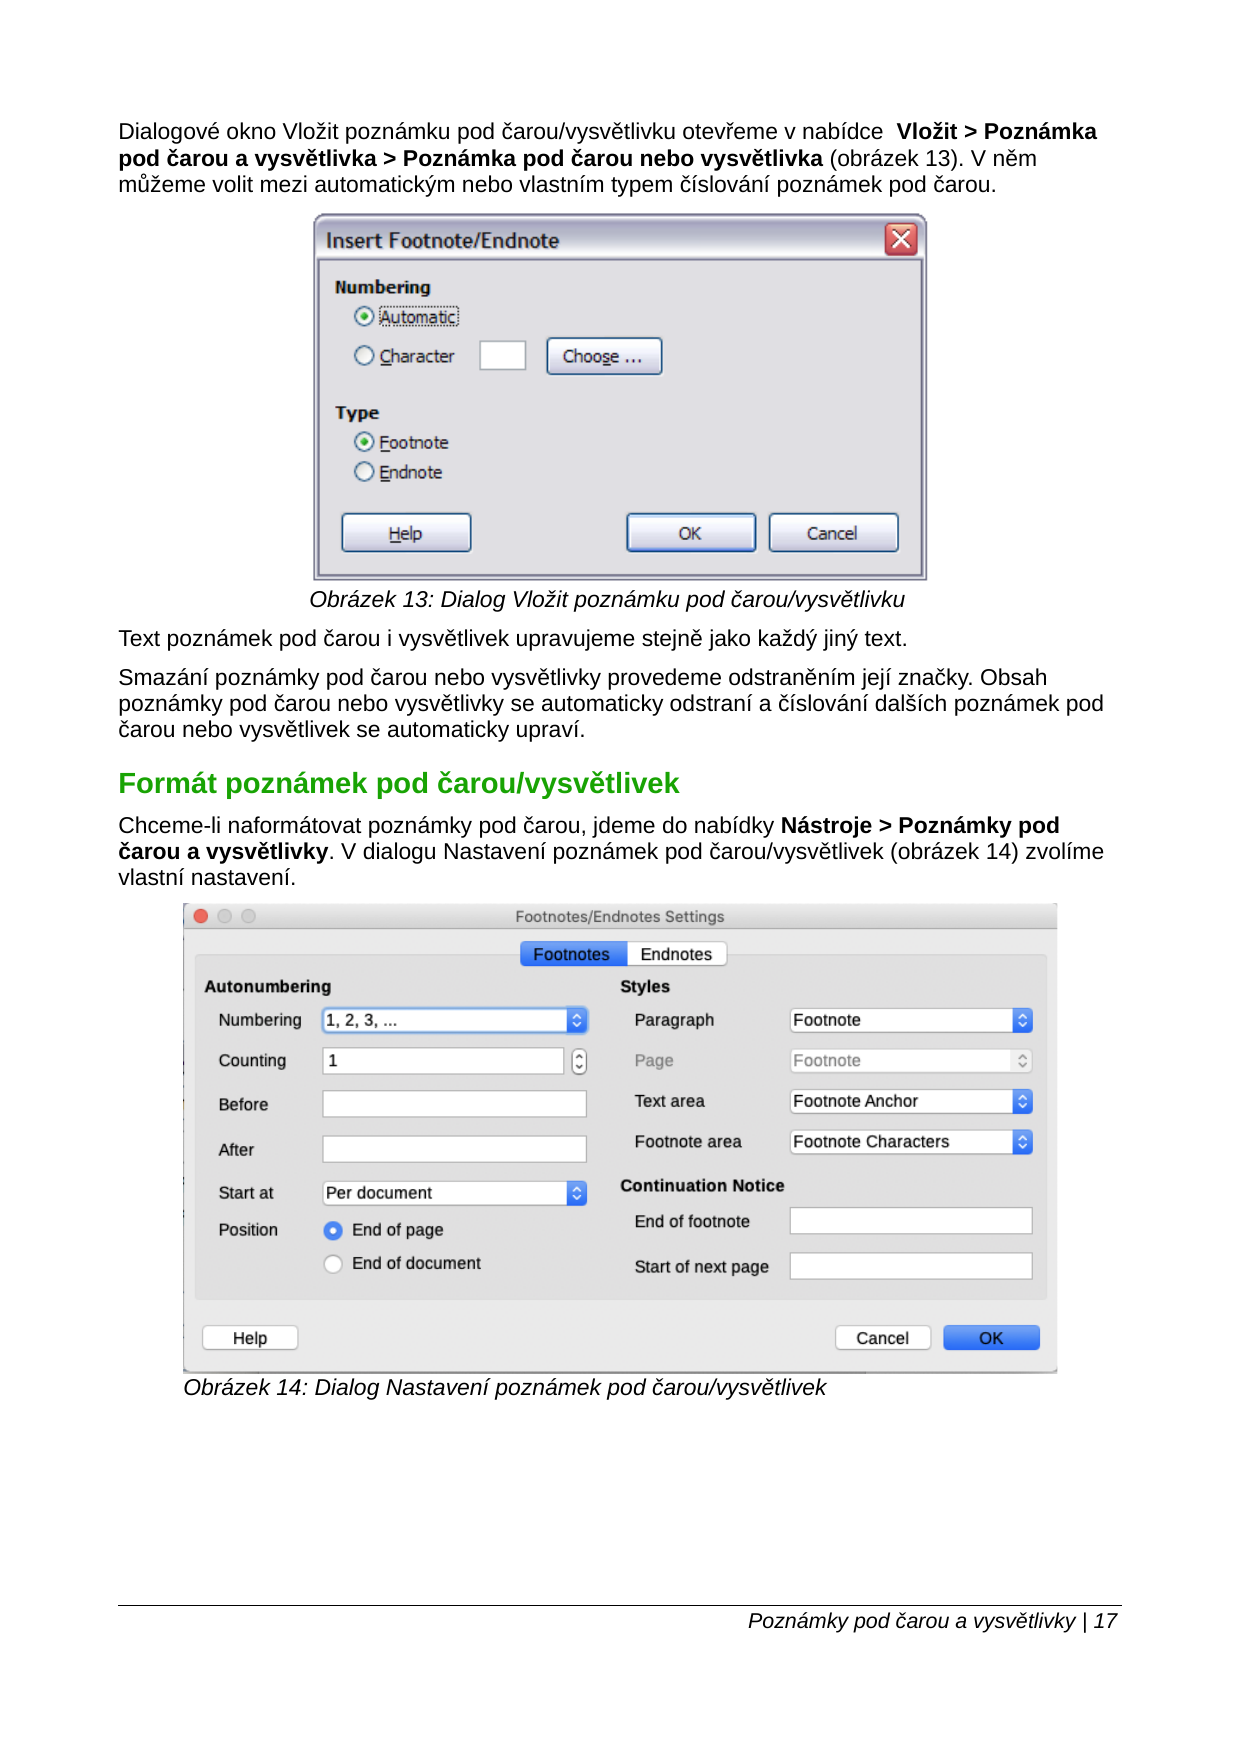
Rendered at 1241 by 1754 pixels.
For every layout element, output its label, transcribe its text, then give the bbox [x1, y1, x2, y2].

text Dialogové okno Vložit poznámku pod čarou/vysvětlivku otevřeme v nabídce Vložit > Poznámka pod čarou a vysvětlivka > Poznámka pod čarou nebo vysvětlivka (obrázek 13). V něm můžeme volit mezi automatickým nebo vlastním typem číslování poznámek pod čarou. [118, 118, 1122, 197]
text Obrázek 14: Dialog Nastavení poznámek pod čarou/vysvětlivek [183, 1374, 1057, 1400]
picture [183, 903, 1058, 1374]
subtitle Formát poznámek pod čarou/vysvětlivek [118, 766, 1122, 800]
text Text poznámek pod čarou i vysvětlivek upravujeme stejně jako každý jiný text. [118, 625, 1122, 651]
text Chceme-li naformátovat poznámky pod čarou, jdeme do nabídky Nástroje > Poznámky pod čarou a vysvětlivky. V dialogu Nastavení poznámek pod čarou/vysvětlivek (obrázek 14) zvolíme vlastní nastavení. [118, 812, 1122, 891]
picture [309, 209, 932, 587]
text Obrázek 13: Dialog Vložit poznámku pod čarou/vysvětlivku [309, 587, 931, 613]
text Smazání poznámky pod čarou nebo vysvětlivky provedeme odstraněním její značky. Obsah poznámky pod čarou nebo vysvětlivky se automaticky odstraní a číslování dalších poznámek pod čarou nebo vysvětlivek se automaticky upraví. [118, 663, 1122, 743]
